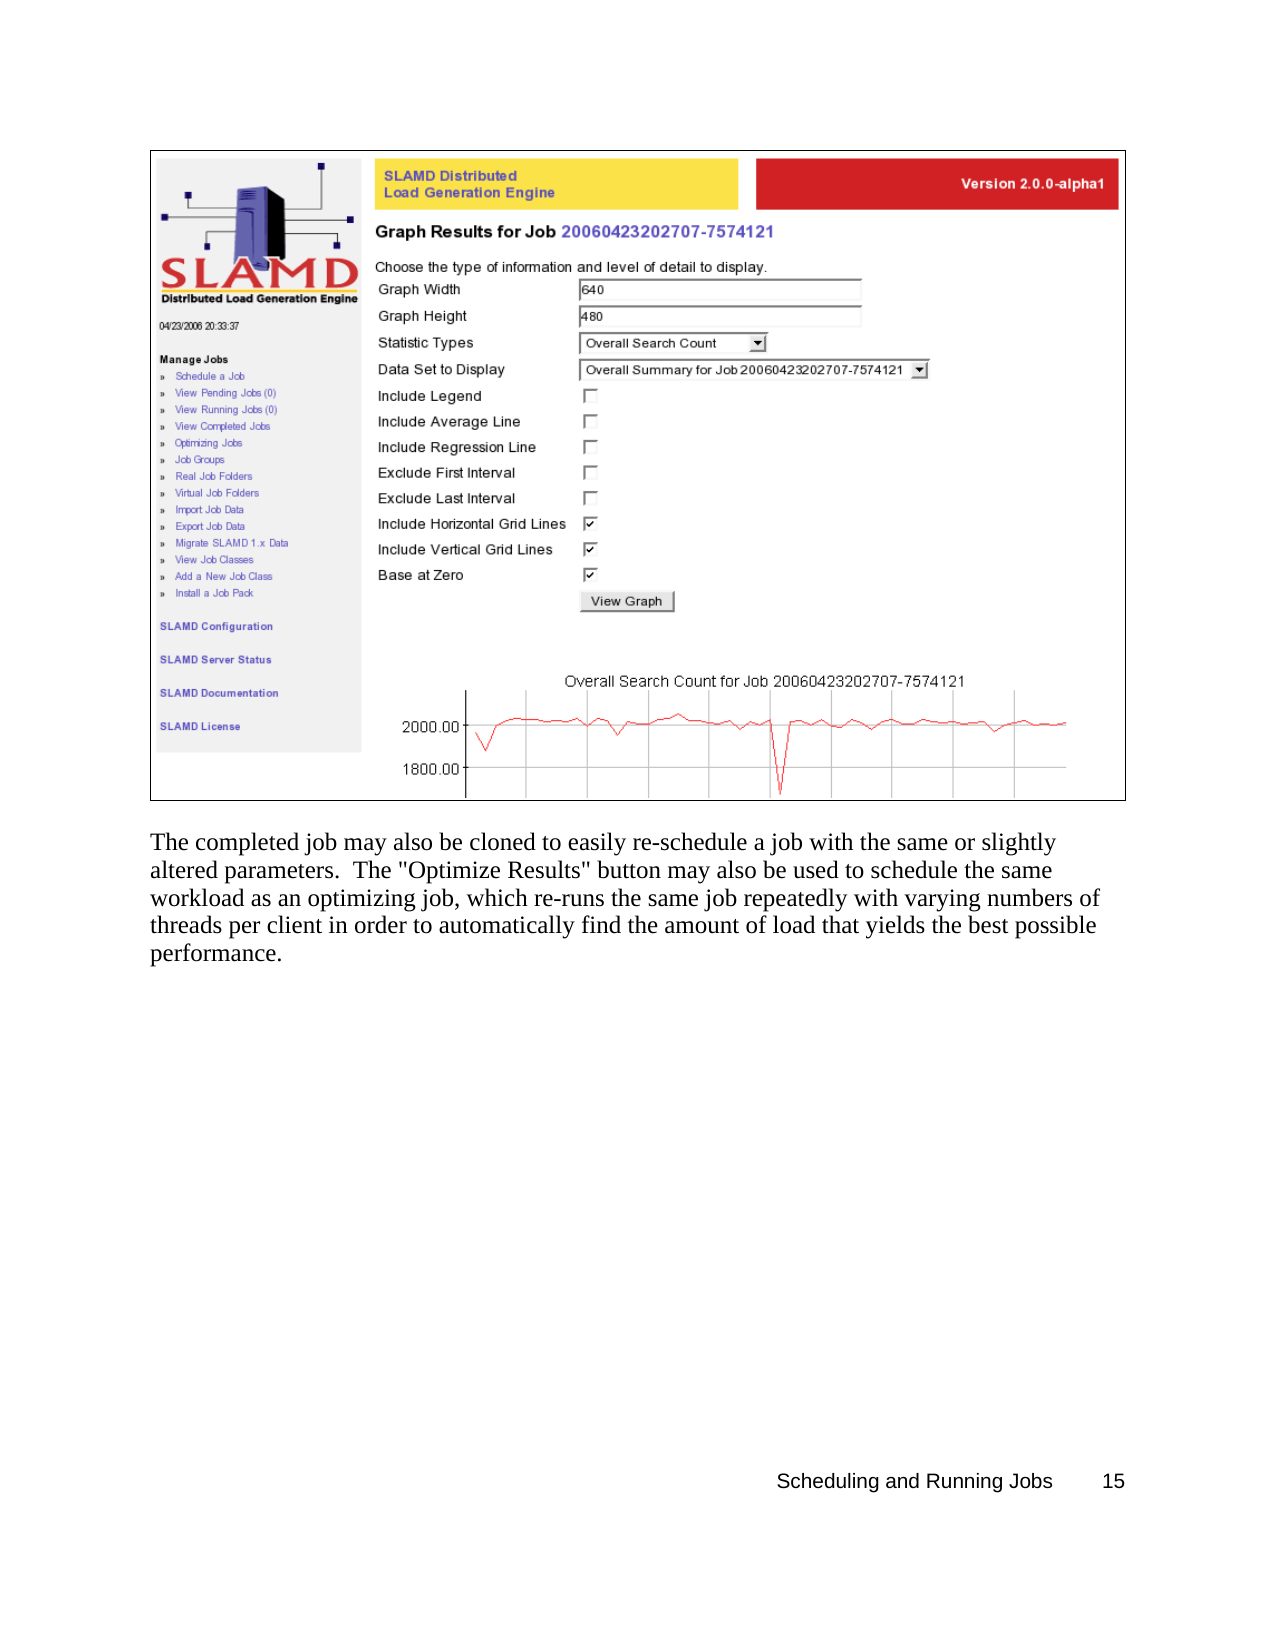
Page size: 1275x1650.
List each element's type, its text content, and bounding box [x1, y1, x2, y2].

text The completed job may also be cloned to easily re-schedule a job with the same or slightly altered parameters. The "Optimize Results" button may also be used to schedule the same workload as an optimizing job, which re-runs the same job repeatedly with varying numbers of threads per client in order to automatically find the amount of load that yields the best possible performance. [150, 828, 1125, 967]
picture [153, 153, 1122, 798]
